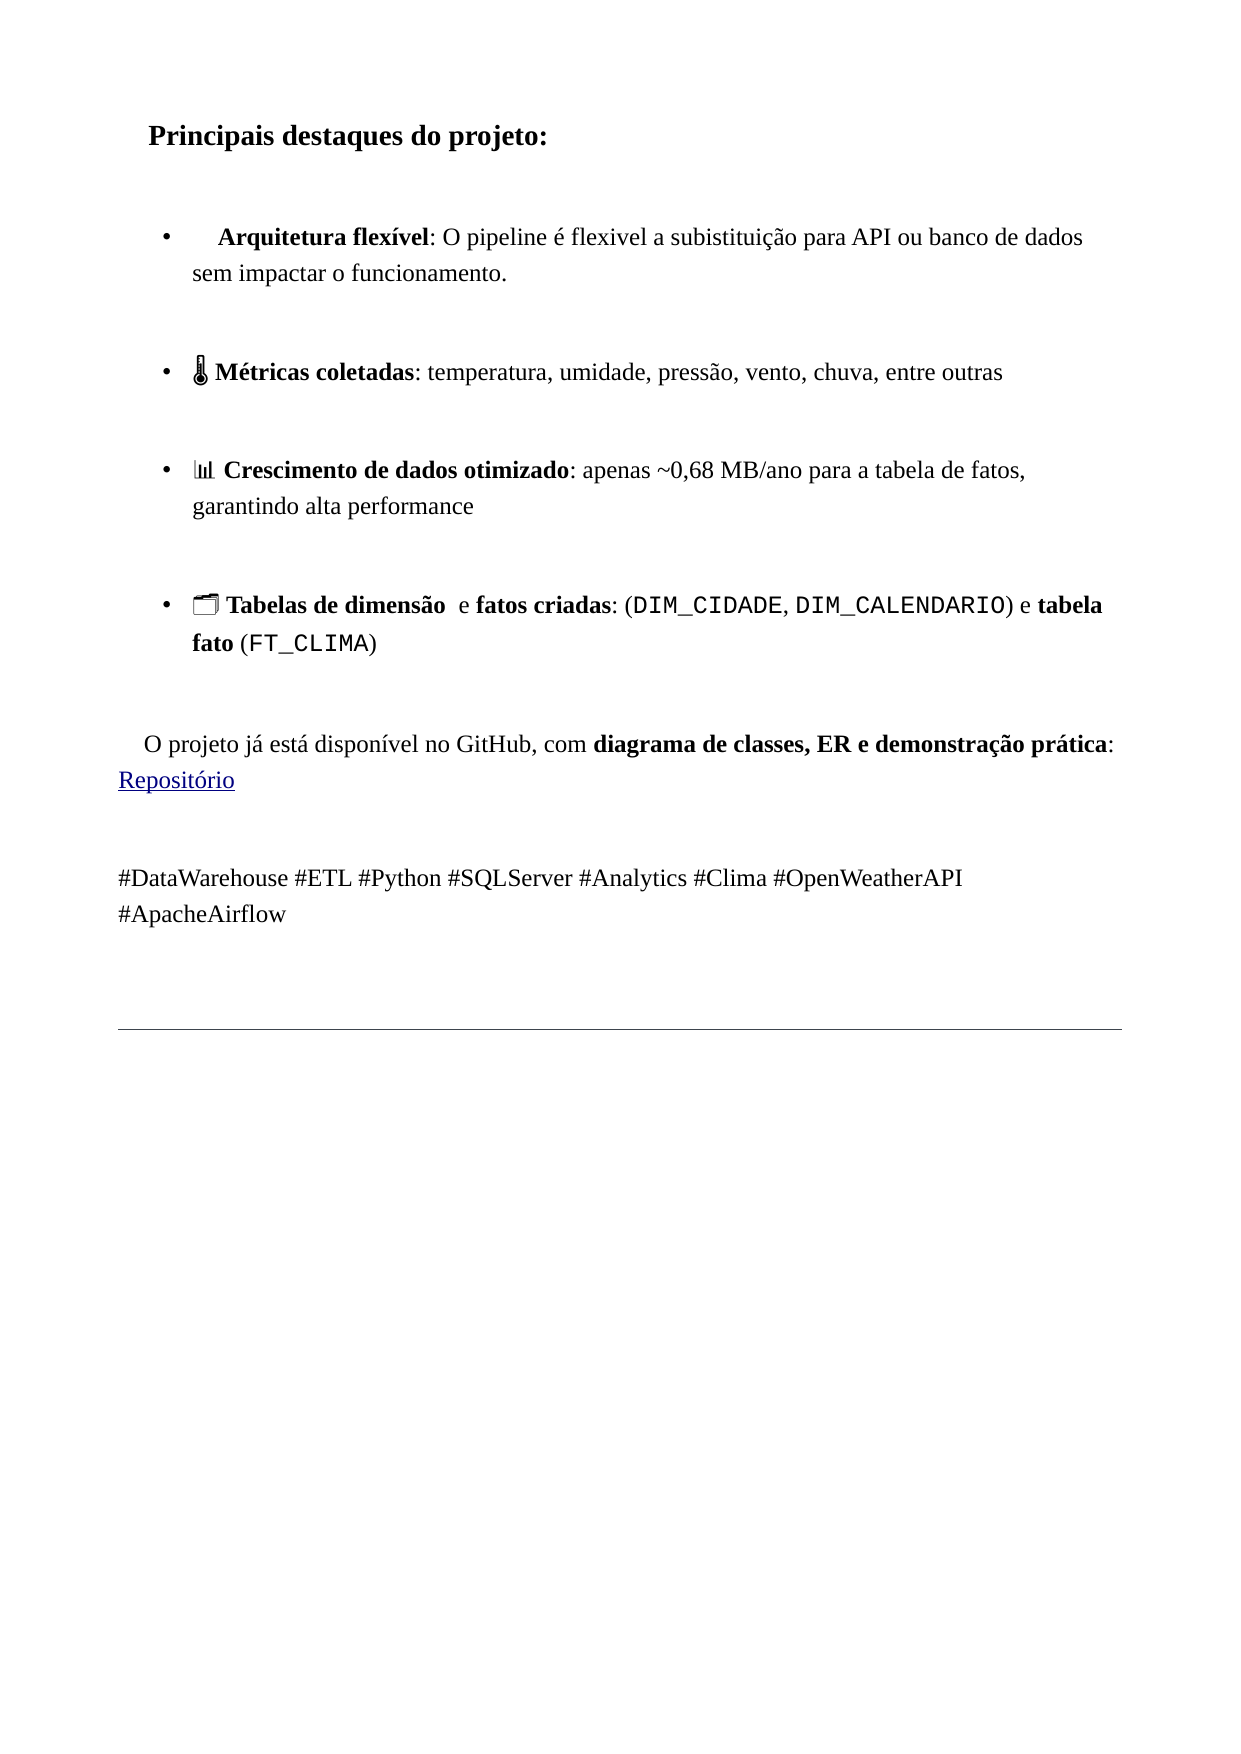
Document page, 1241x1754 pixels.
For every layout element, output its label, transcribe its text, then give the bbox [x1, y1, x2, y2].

list 📊 Crescimento de dados otimizado: apenas ~0,68 MB/ano para a tabela de fatos, garantindo alta performance [162, 455, 1122, 520]
text #DataWarehouse #ETL #Python #SQLServer #Analytics #Clima #OpenWeatherAPI #ApacheAirflow [118, 863, 1122, 928]
list 🌡️ Métricas coletadas: temperatura, umidade, pressão, vento, chuva, entre outras [162, 357, 1122, 386]
list 🗂️ Tabelas de dimensão e fatos criadas: (DIM_CIDADE, DIM_CALENDARIO) e tabela fato (FT_CLIMA) [162, 590, 1122, 658]
subtitle 🌟 Principais destaques do projeto: [118, 118, 1122, 152]
text 🔗 O projeto já está disponível no GitHub, com diagrama de classes, ER e demonstração prática: Repositório [118, 729, 1122, 793]
list 🔄 Arquitetura flexível: O pipeline é flexivel a subistituição para API ou banco de dados sem impactar o funcionamento. [162, 222, 1122, 287]
